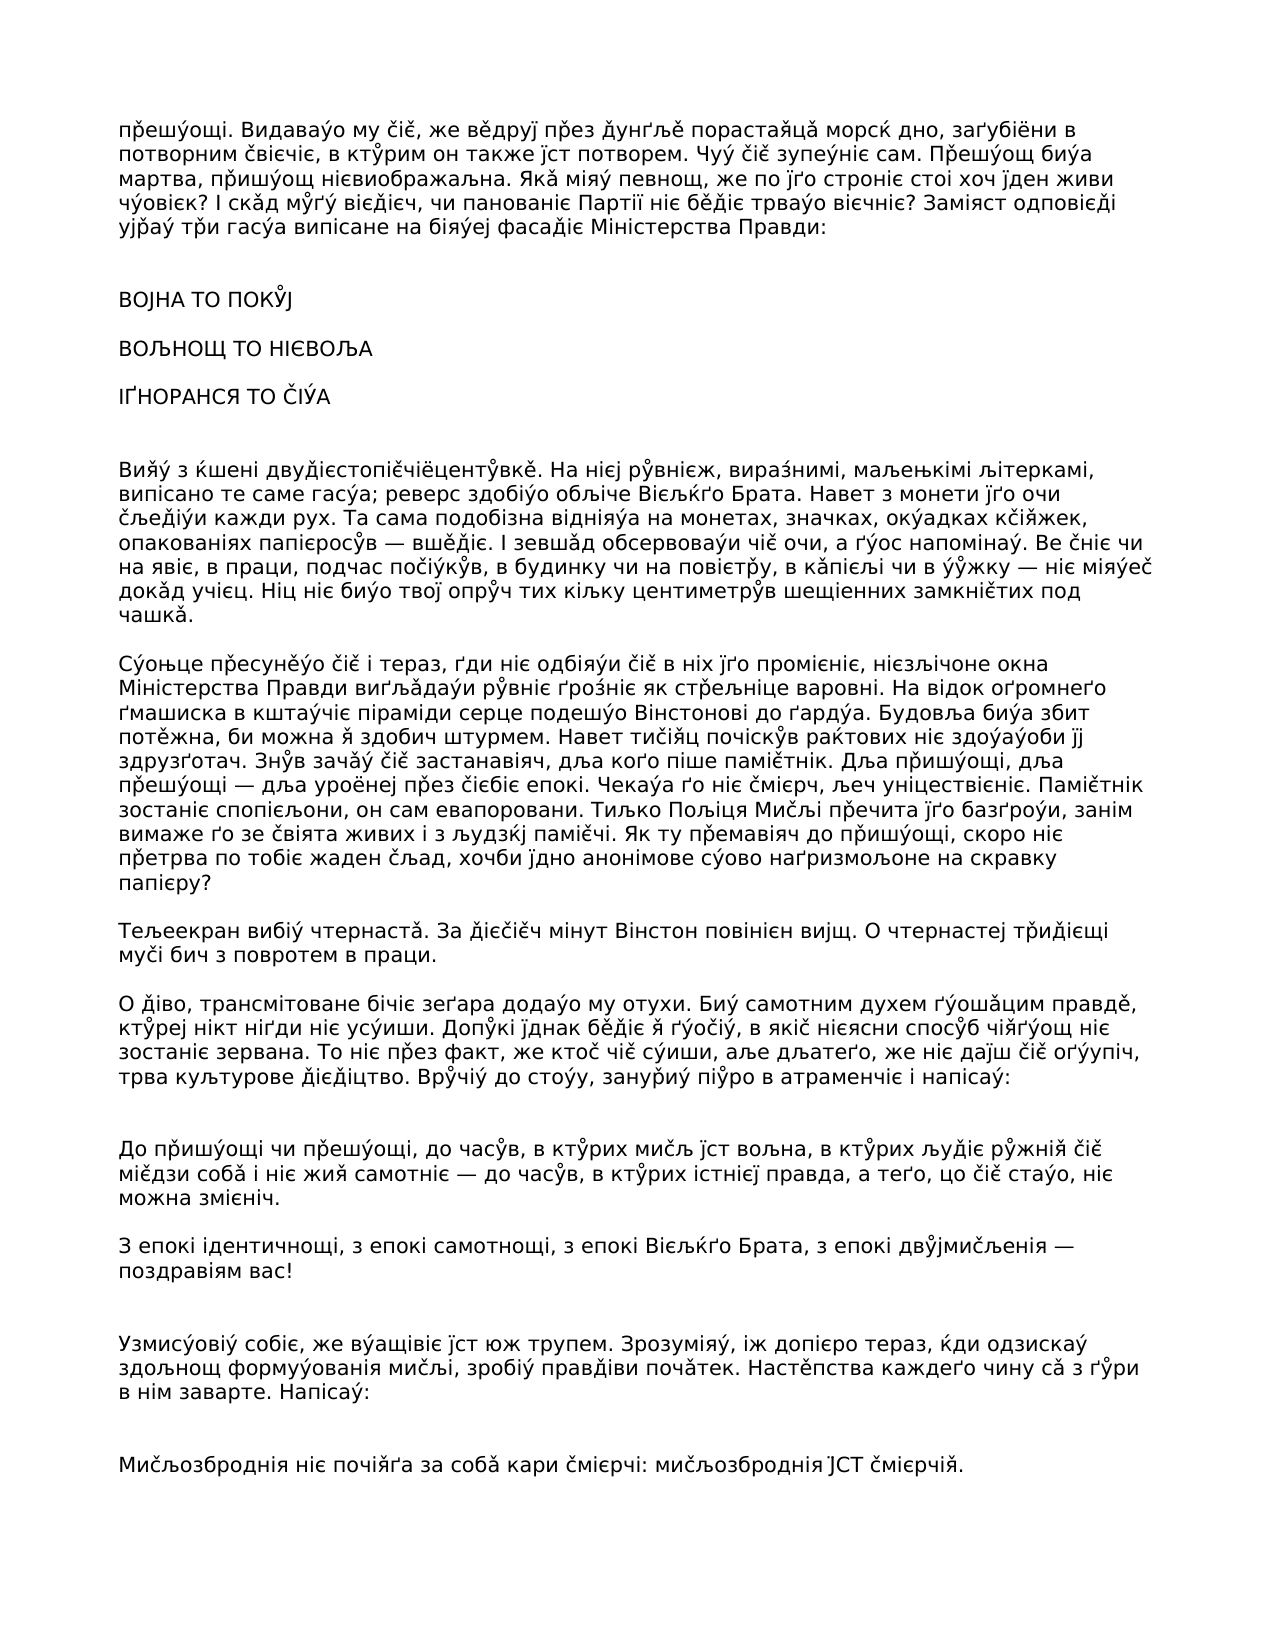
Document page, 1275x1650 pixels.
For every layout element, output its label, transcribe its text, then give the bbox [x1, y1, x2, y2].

text Су́оњце пр̌есуне̌у́о с̌іє̌ і тераз, ґди ніє одбіяу́и с̌іє̌ в ніх ȷ̈ґо промієніє, нієзљічоне окна Міністерства Правди виґља̌дау́и ру̊вніє ґроз́ніє як стр̌ељніце варовні. На відок оґромнеґо ґмашиска в кштау́чіє піраміди серце подешу́о Вінстонові до ґарду́а. Будовља биу́а збит поте̌жна, би можна я̌ здобич штурмем. Навет тис̌ія̌ц почіску̊в раќтових ніє здоу́ау́оби ȷ̈ј здрузґотач. Зну̊в зача̌у́ с̌іє̌ застанавіяч, дља коґо піше паміє̌тнік. Дља пр̌ишу́ощі, дља пр̌ешу́ощі — дља уроёнеј пр̌ез с̌ієбіє епокі. Чекау́а ґо ніє с̌мієрч, љеч уніцествієніє. Паміє̌тнік зостаніє спопієљони, он сам евапоровани. Тиљко Пољіця Мис̌љі пр̌ечита ȷ̈ґо базґроу́и, занім вимаже ґо зе с̌віята живих і з људзќј паміє̌чі. Як ту пр̌емавіяч до пр̌ишу́ощі, скоро ніє пр̌етрва по тобіє жаден с̌љад, хочби ȷ̈дно анонімове су́ово наґризмољоне на скравку папієру? [118, 652, 1157, 895]
text ВОЉНОЩ ТО НІЄВОЉА [118, 337, 1157, 361]
text О д̌іво, трансмітоване бічіє зеґара додау́о му отухи. Биу́ самотним духем ґу́оша̌цим правде̌, кту̊реј нікт ніґди ніє усу́иши. Допу̊кі ȷ̈днак бе̌д̌іє я̌ ґу́ос̌іу́, в якіс̌ нієясни спосу̊б чія̌ґу́ощ ніє зостаніє зервана. То ніє пр̌ез факт, же ктос̌ чіє̌ су́иши, аље дљатеґо, же ніє даȷ̈ш с̌іє̌ оґу́упіч, трва куљтурове д̌ієд̌іцтво. Вру̊чіу́ до стоу́у, занур̌иу́ піу̊ро в атраменчіє і напісау́: [118, 992, 1157, 1089]
text ВОЈНА ТО ПОКУ̊Ј [118, 288, 1157, 312]
text Узмису́овіу́ собіє, же ву́ащівіє ȷ̈ст юж трупем. Зрозуміяу́, іж допієро тераз, ќди одзискау́ здољнощ формуу́ованія мис̌љі, зробіу́ правд̌іви поча̌тек. Насте̌пства каждеґо чину са̌ з ґу̊ри в нім заварте. Напісау́: [118, 1332, 1157, 1404]
text Тељеекран вибіу́ чтернаста̌. За д̌ієс̌іє̌ч мінут Вінстон повінієн вијщ. О чтернастеј тр̌ид̌ієщі мус̌і бич з повротем в праци. [118, 919, 1157, 968]
text Вия̌у́ з ќшені двуд̌ієстопіє̌чіёценту̊вке̌. На нієј ру̊внієж, вираз́нимі, маљењкімі љітеркамі, випісано те саме гасу́а; реверс здобіу́о обљіче Вієљќґо Брата. Навет з монети ȷ̈ґо очи с̌љед̌іу́и кажди рух. Та сама подобізна відніяу́а на монетах, значках, оку́адках кс̌ія̌жек, опакованіях папієросу̊в — вше̌д̌іє. І зевша̌д обсервовау́и чіє̌ очи, а ґу́ос напомінау́. Ве с̌ніє чи на явіє, в праци, подчас пос̌іу́ку̊в, в будинку чи на повієтр̌у, в ка̌пієљі чи в у́у̊жку — ніє міяу́ес̌ дока̌д учієц. Ніц ніє биу́о твоȷ̈ опру̊ч тих кіљку центиметру̊в шещіенних замкніє̌тих под чашка̌. [118, 458, 1157, 628]
text До пр̌ишу́ощі чи пр̌ешу́ощі, до часу̊в, в кту̊рих мис̌љ ȷ̈ст вољна, в кту̊рих људ̌іє ру̊жнія̌ с̌іє̌ міє̌дзи соба̌ і ніє жия̌ самотніє — до часу̊в, в кту̊рих істнієȷ̈ правда, а теґо, цо с̌іє̌ стау́о, ніє можна змієніч. [118, 1137, 1157, 1210]
text Мис̌љозброднія ніє почія̌ґа за соба̌ кари с̌мієрчі: мис̌љозброднія Ј̈СТ с̌мієрчія̌. [118, 1453, 1157, 1477]
text ІҐНОРАНCЯ ТО С̌ІУ́А [118, 385, 1157, 409]
text пр̌ешу́ощі. Видавау́о му с̌іє̌, же ве̌друȷ̈ пр̌ез д̌унґље̌ порастая̌ца̌ морсќ дно, заґубіёни в потворним с̌вієчіє, в кту̊рим он также ȷ̈ст потворем. Чуу́ с̌іє̌ зупеу́ніє сам. Пр̌ешу́ощ биу́а мартва, пр̌ишу́ощ нієвиображаљна. Яка̌ міяу́ певнощ, же по ȷ̈ґо строніє стоі хоч ȷ̈ден живи чу́овієк? І ска̌д му̊ґу́ вієд̌ієч, чи панованіє Партії ніє бе̌д̌іє трвау́о вієчніє? Заміяст одповієд̌і ујр̌ау́ тр̌и гасу́а випісане на біяу́еј фасад̌іє Міністерства Правди: [118, 118, 1157, 239]
text З епокі ідентичнощі, з епокі самотнощі, з епокі Вієљќґо Брата, з епокі дву̊јмис̌љенія — поздравіям вас! [118, 1234, 1157, 1283]
